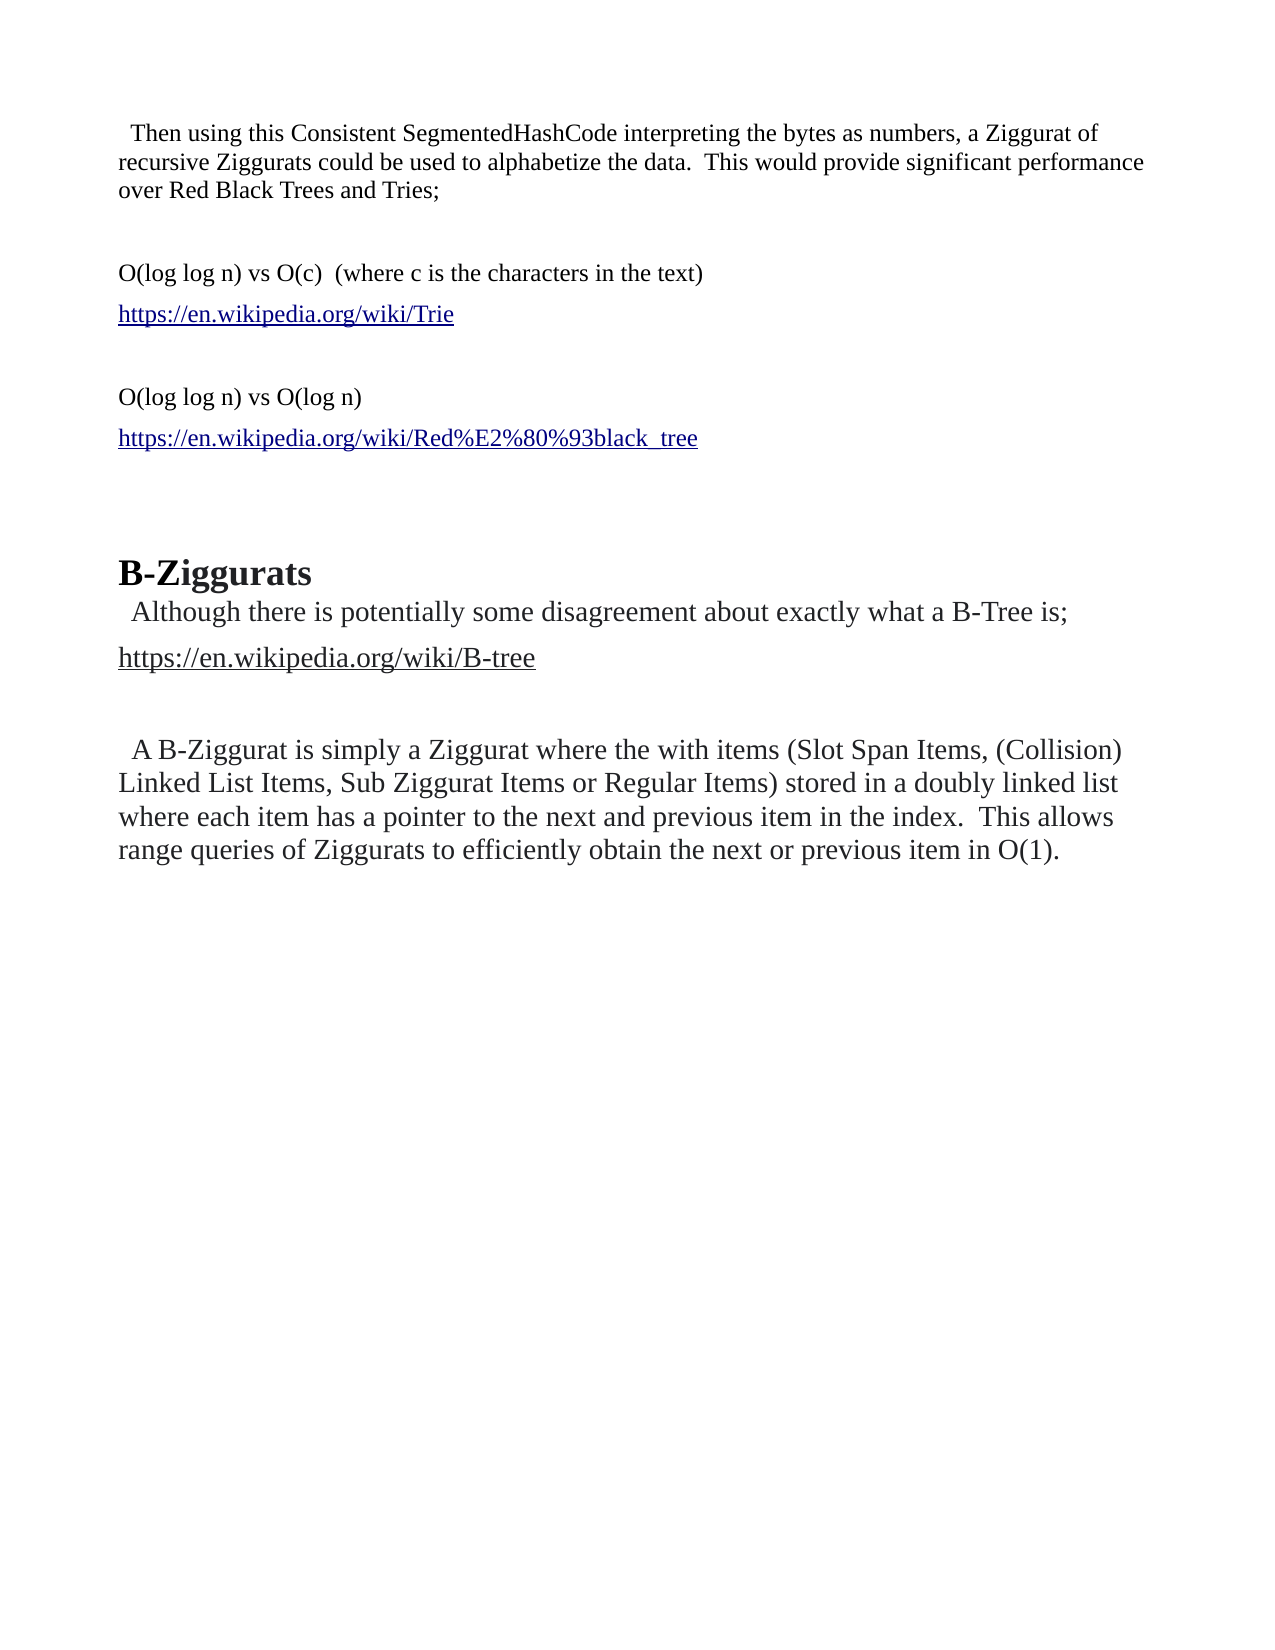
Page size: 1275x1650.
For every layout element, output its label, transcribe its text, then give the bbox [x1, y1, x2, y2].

text https://en.wikipedia.org/wiki/Trie [118, 299, 1157, 328]
subtitle B-Ziggurats [118, 551, 1157, 594]
text https://en.wikipedia.org/wiki/B-tree [118, 640, 1157, 673]
text https://en.wikipedia.org/wiki/Red%E2%80%93black_tree [118, 423, 1157, 452]
text O(log log n) vs O(log n) [118, 382, 1157, 411]
text O(log log n) vs O(c) (where c is the characters in the text) [118, 258, 1157, 287]
text Although there is potentially some disagreement about exactly what a B-Tree is; [118, 594, 1157, 627]
text A B-Ziggurat is simply a Ziggurat where the with items (Slot Span Items, (Collision) Linked List Items, Sub Ziggurat Items or Regular Items) stored in a doubly linked list where each item has a pointer to the next and previous item in the index. This allows range queries of Ziggurats to efficiently obtain the next or previous item in O(1). [118, 732, 1157, 866]
text Then using this Consistent SegmentedHashCode interpreting the bytes as numbers, a Ziggurat of recursive Ziggurats could be used to alphabetize the data. This would provide significant performance over Red Black Trees and Tries; [118, 118, 1157, 204]
